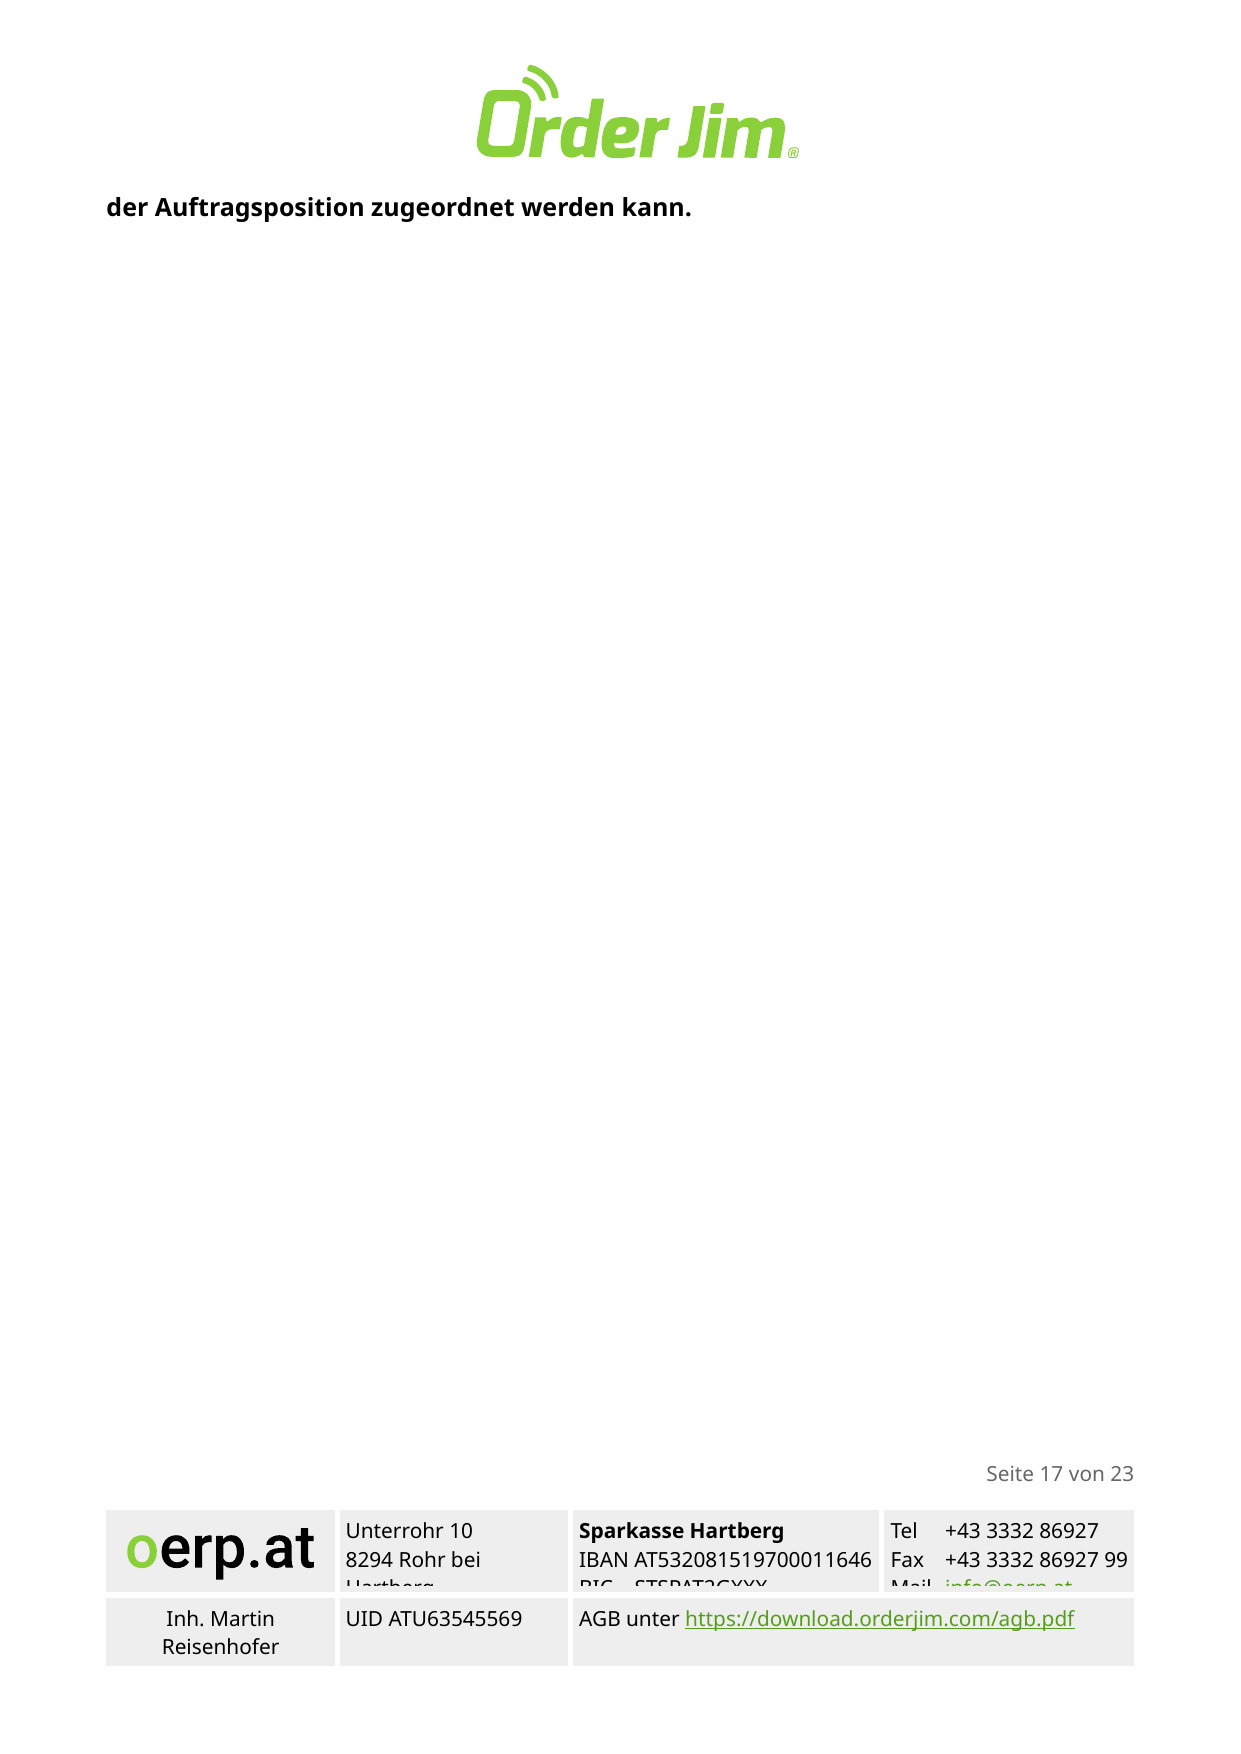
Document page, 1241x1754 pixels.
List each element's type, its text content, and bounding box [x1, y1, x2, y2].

text der Auftragsposition zugeordnet werden kann. [106, 189, 1134, 224]
